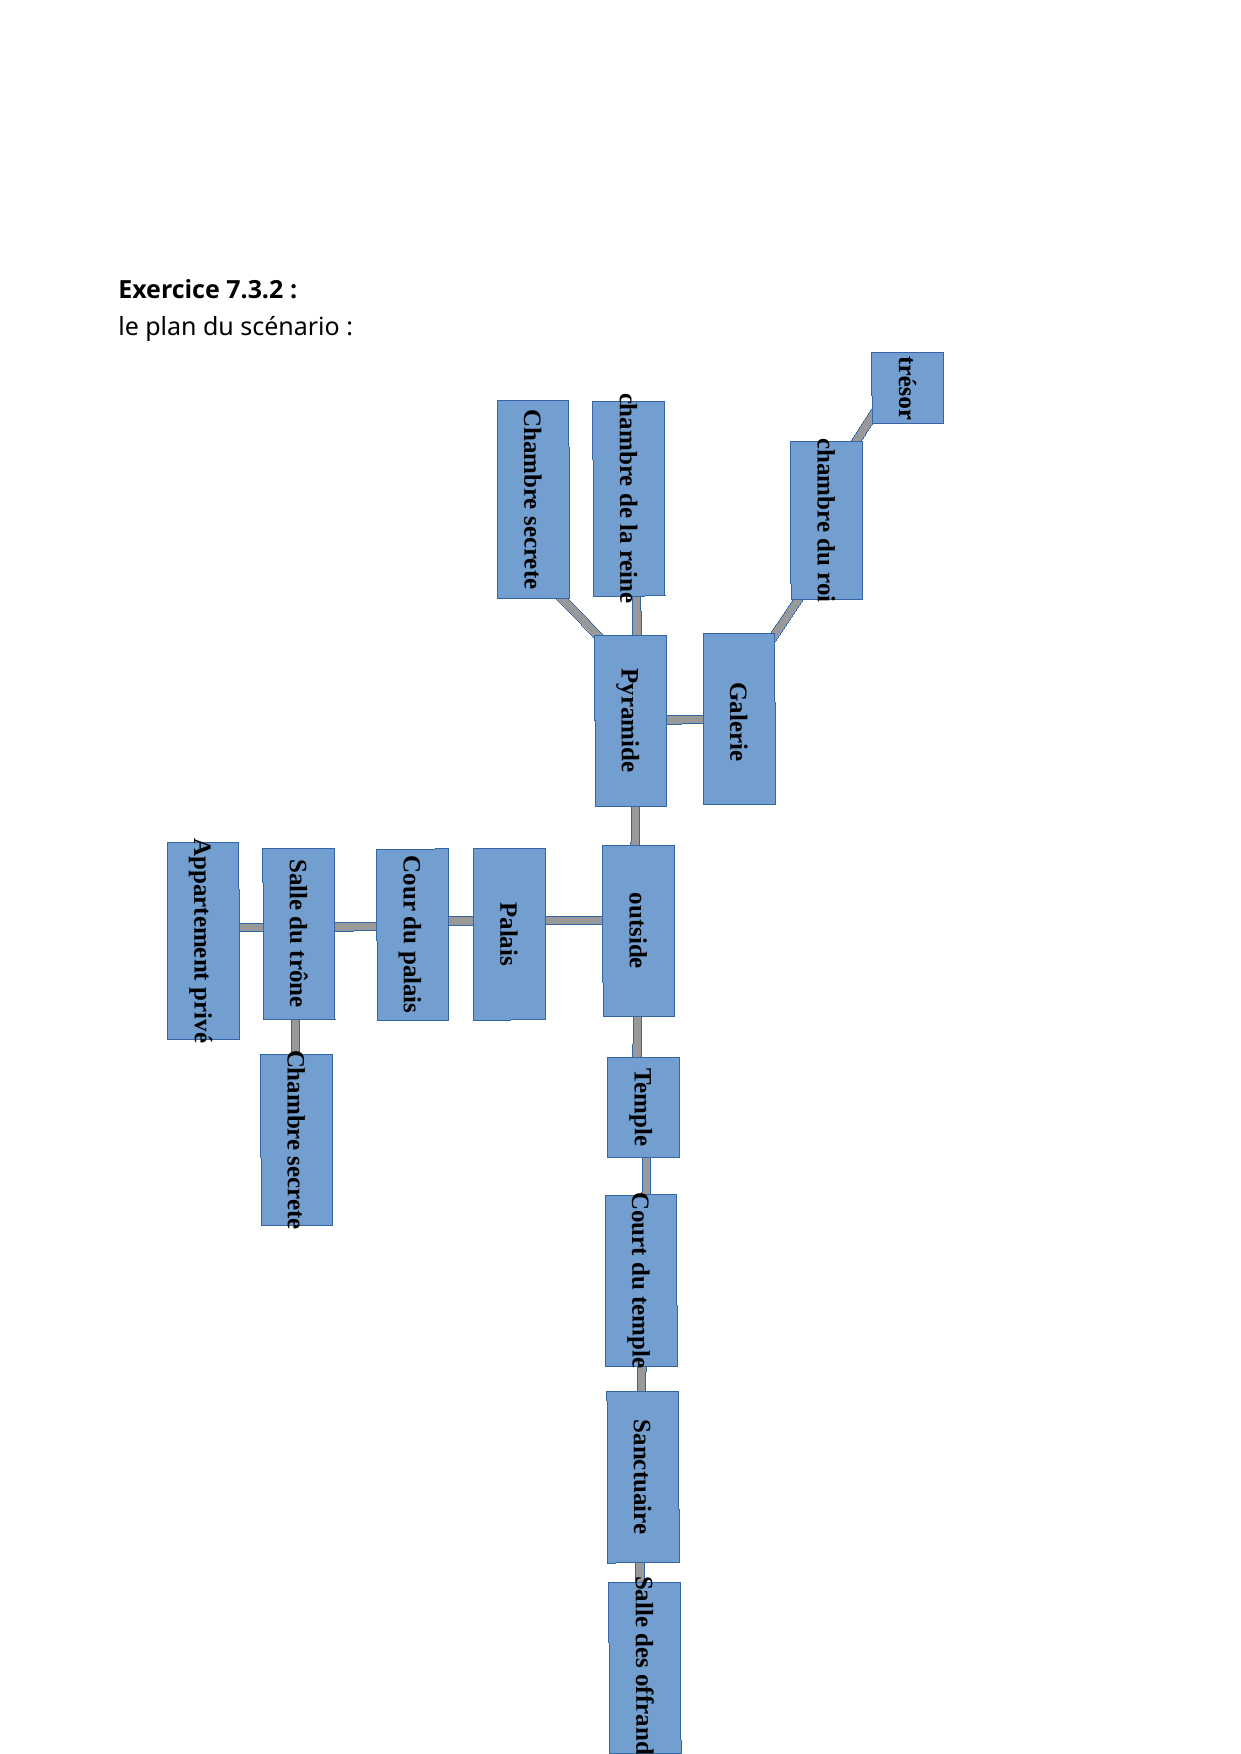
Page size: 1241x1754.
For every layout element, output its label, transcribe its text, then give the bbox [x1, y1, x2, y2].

text Exercice 7.3.2 : [118, 268, 1122, 306]
text le plan du scénario : [118, 306, 1122, 343]
